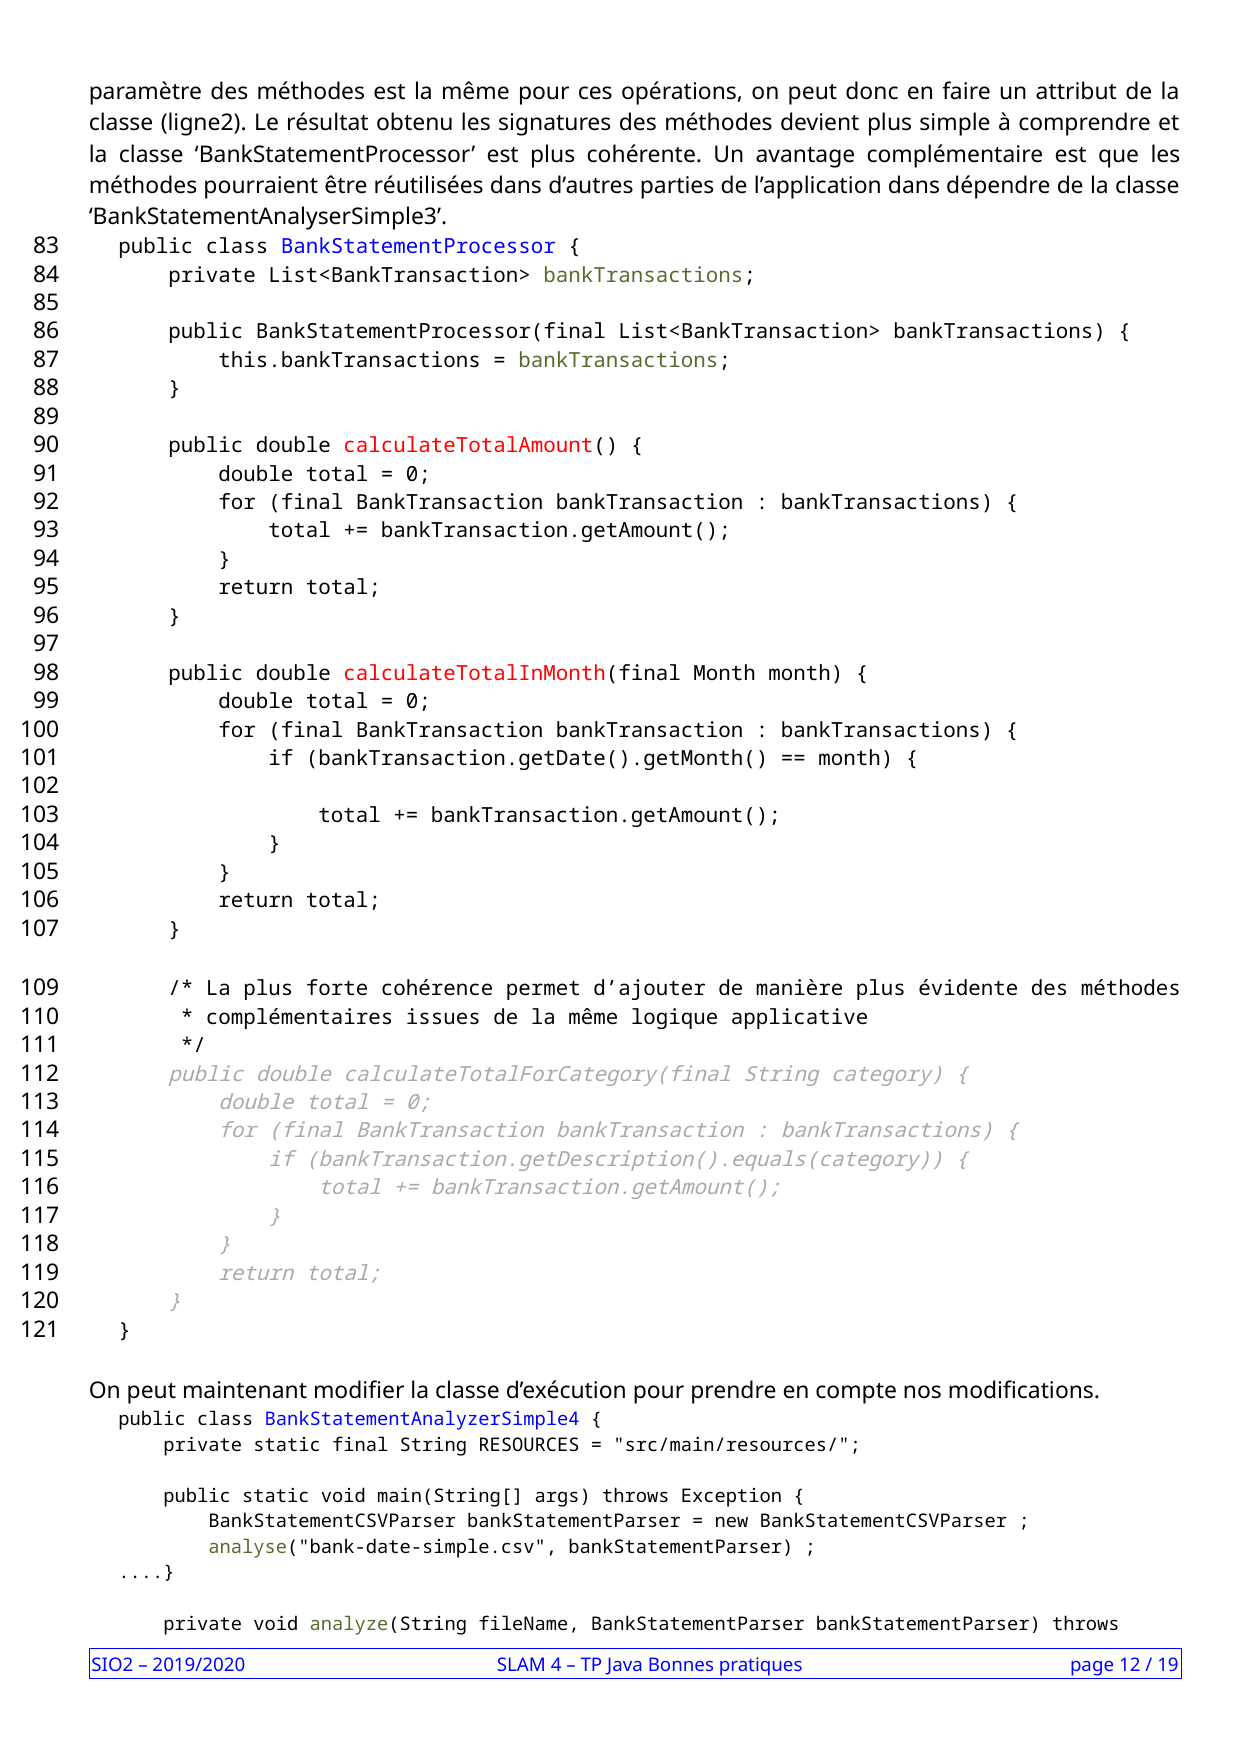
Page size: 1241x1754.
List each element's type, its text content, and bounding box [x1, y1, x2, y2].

text paramètre des méthodes est la même pour ces opérations, on peut donc en faire un attribut de la classe (ligne2). Le résultat obtenu les signatures des méthodes devient plus simple à comprendre et la classe ‘BankStatementProcessor’ est plus cohérente. Un avantage complémentaire est que les méthodes pourraient être réutilisées dans d’autres parties de l’application dans dépendre de la classe ‘BankStatementAnalyserSimple3’. [88, 75, 1181, 231]
text public class BankStatementAnalyzerSimple4 { private static final String RESOURCES = "src/main/resources/"; public static void main(String[] args) throws Exception { [118, 1406, 1181, 1508]
text * complémentaires issues de la même logique applicative [118, 1002, 1181, 1030]
text analyse("bank-date-simple.csv", bankStatementParser) ; ....} private void analyze(String fileName, BankStatementParser bankStatementParser) throws [118, 1533, 1181, 1635]
text */ public double calculateTotalForCategory(final String category) { double total = 0; for (final BankTransaction bankTransaction : bankTransactions) { if (bankTransaction.getDescription().equals(category)) { total += bankTransaction.getAmount(); } } return total; } } [118, 1030, 1181, 1343]
text BankStatementCSVParser bankStatementParser = new BankStatementCSVParser ; [118, 1508, 1181, 1533]
text On peut maintenant modifier la classe d’exécution pour prendre en compte nos modifications. [88, 1374, 1181, 1406]
text /* La plus forte cohérence permet d’ajouter de manière plus évidente des méthodes [118, 973, 1181, 1002]
text public class BankStatementProcessor { private List<BankTransaction> bankTransactions; public BankStatementProcessor(final List<BankTransaction> bankTransactions) { this.bankTransactions = bankTransactions; } public double calculateTotalAmount() { double total = 0; for (final BankTransaction bankTransaction : bankTransactions) { total += bankTransaction.getAmount(); } return total; } public double calculateTotalInMonth(final Month month) { double total = 0; for (final BankTransaction bankTransaction : bankTransactions) { if (bankTransaction.getDate().getMonth() == month) { total += bankTransaction.getAmount(); } } return total; } [118, 231, 1181, 973]
